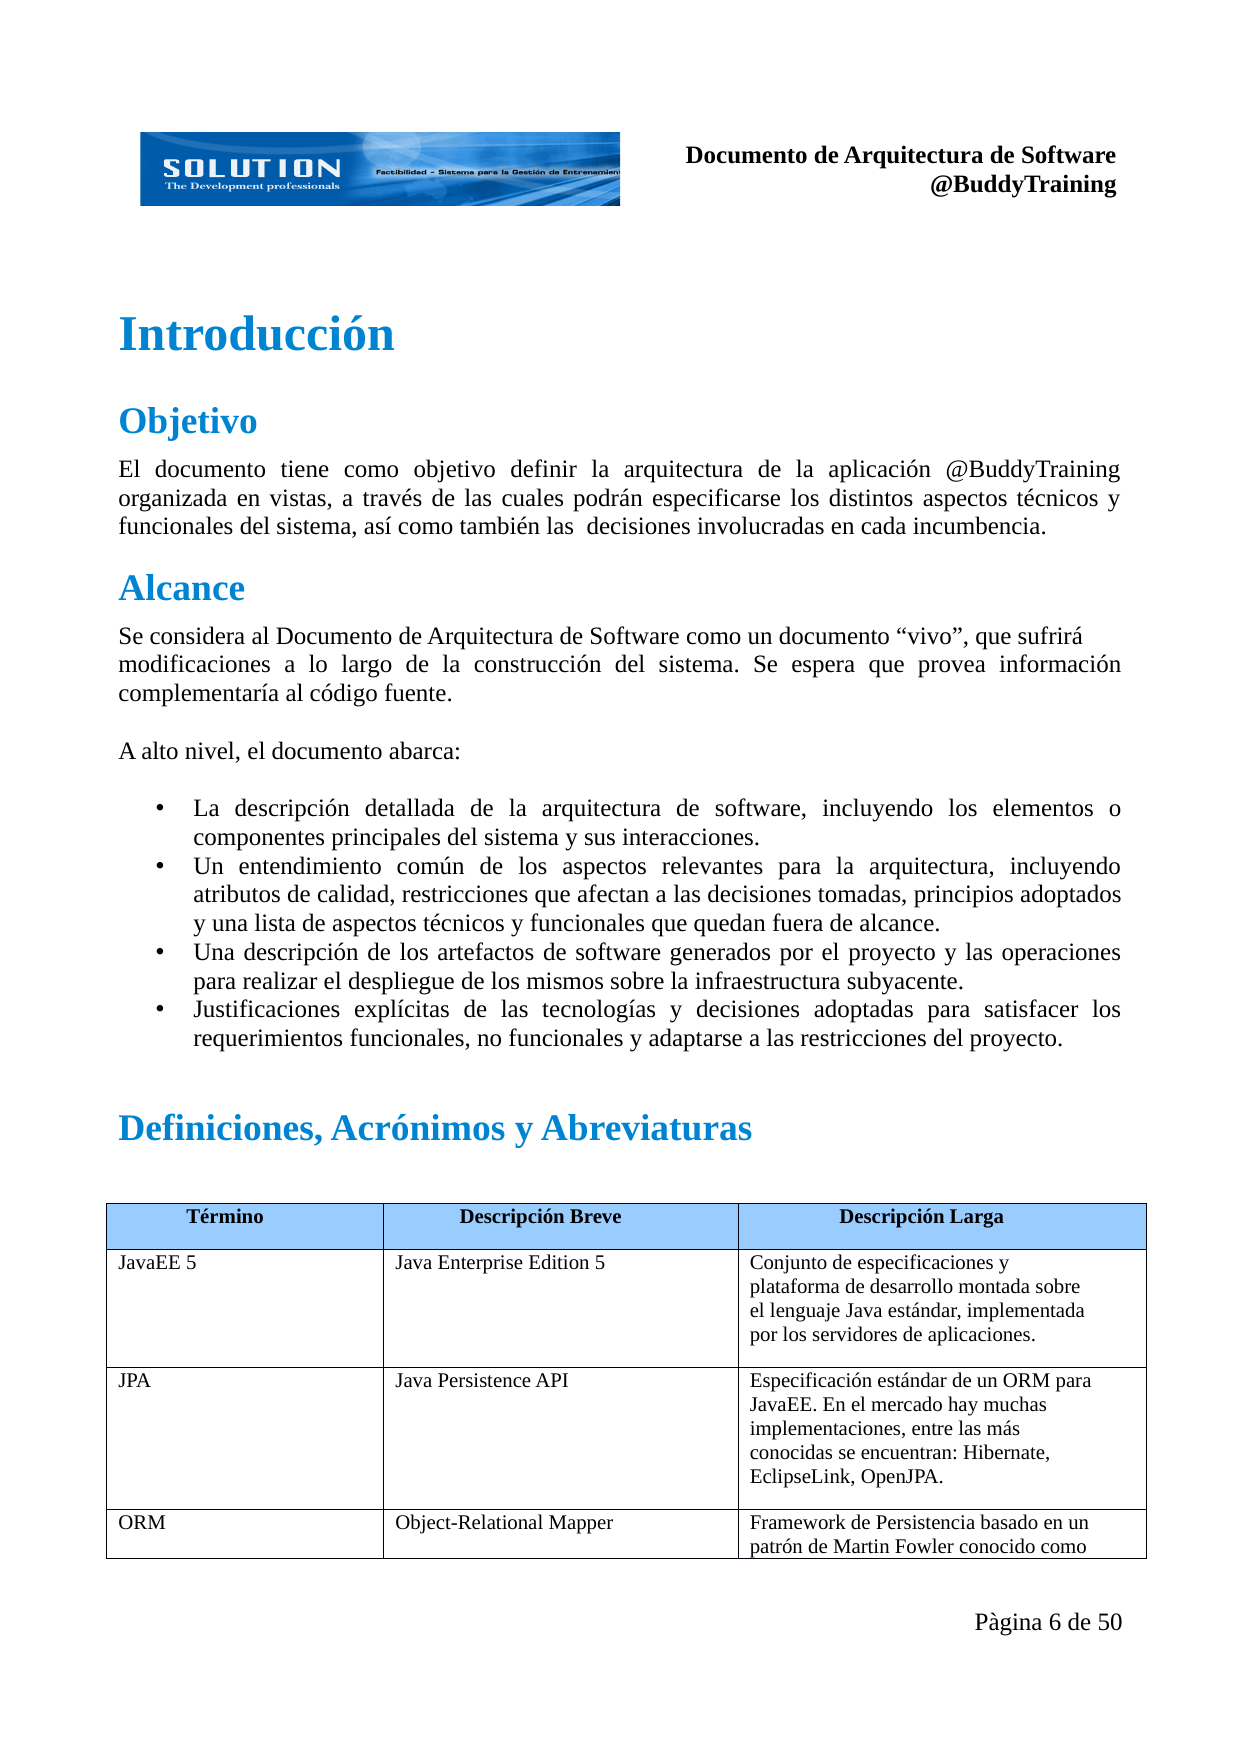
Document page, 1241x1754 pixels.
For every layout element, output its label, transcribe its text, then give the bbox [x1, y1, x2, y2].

table_header Descripción Larga [739, 1204, 1146, 1249]
table_cell Framework de Persistencia basado en un patrón de Martin Fowler conocido como [739, 1510, 1146, 1558]
table_cell Object-Relational Mapper [384, 1510, 738, 1558]
text modificaciones a lo largo de la construcción del sistema. Se espera que provea información complementaría al código fuente. [118, 649, 1122, 707]
table_cell JPA [107, 1368, 383, 1509]
table_cell Java Enterprise Edition 5 [384, 1250, 738, 1367]
list Una descripción de los artefactos de software generados por el proyecto y las operaciones para realizar el despliegue de los mismos sobre la infraestructura subyacente. [156, 937, 1122, 994]
table_header Término [107, 1204, 383, 1249]
table_cell ORM [107, 1510, 383, 1558]
table_cell Conjunto de especificaciones y plataforma de desarrollo montada sobre el lenguaje Java estándar, implementada por los servidores de aplicaciones. [739, 1250, 1146, 1367]
table_cell Especificación estándar de un ORM para JavaEE. En el mercado hay muchas implementaciones, entre las más conocidas se encuentran: Hibernate, EclipseLink, OpenJPA. [739, 1368, 1146, 1509]
text El documento tiene como objetivo definir la arquitectura de la aplicación @BuddyTraining organizada en vistas, a través de las cuales podrán especificarse los distintos aspectos técnicos y funcionales del sistema, así como también las decisiones involucradas en cada incumbencia. [118, 454, 1122, 540]
subtitle Introducción [118, 303, 1122, 361]
list Un entendimiento común de los aspectos relevantes para la arquitectura, incluyendo atributos de calidad, restricciones que afectan a las decisiones tomadas, principios adoptados y una lista de aspectos técnicos y funcionales que quedan fuera de alcance. [156, 851, 1122, 937]
subtitle Alcance [118, 565, 1122, 608]
text A alto nivel, el documento abarca: [118, 736, 1122, 764]
list La descripción detallada de la arquitectura de software, incluyendo los elementos o componentes principales del sistema y sus interacciones. [156, 793, 1122, 851]
text Se considera al Documento de Arquitectura de Software como un documento “vivo”, que sufrirá [118, 621, 1122, 649]
table_cell Java Persistence API [384, 1368, 738, 1509]
list Justificaciones explícitas de las tecnologías y decisiones adoptadas para satisfacer los requerimientos funcionales, no funcionales y adaptarse a las restricciones del proyecto. [156, 994, 1122, 1052]
subtitle Objetivo [118, 398, 1122, 441]
table_header Descripción Breve [384, 1204, 738, 1249]
table_cell JavaEE 5 [107, 1250, 383, 1367]
subtitle Definiciones, Acrónimos y Abreviaturas [118, 1106, 1122, 1149]
picture [140, 132, 621, 206]
